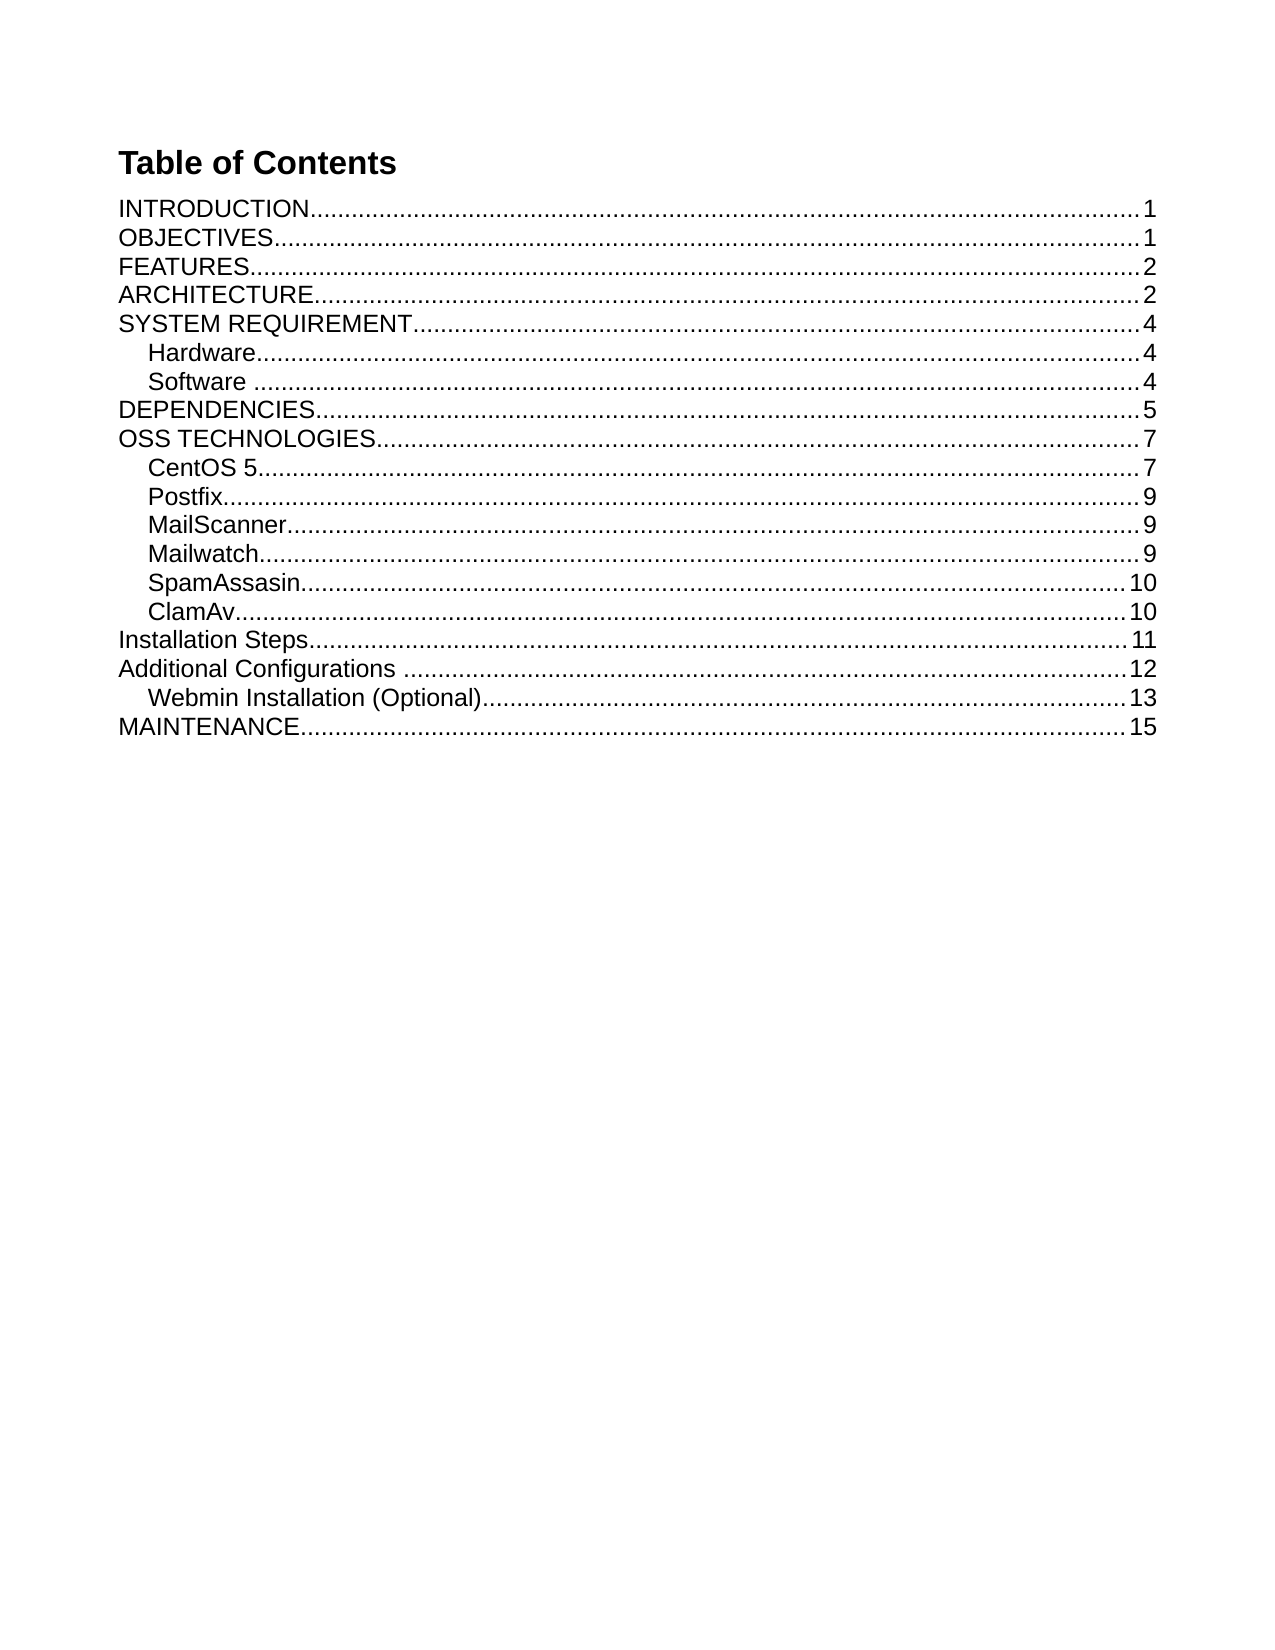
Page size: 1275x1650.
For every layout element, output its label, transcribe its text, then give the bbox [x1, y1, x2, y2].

text Postfix 9 [148, 482, 1157, 510]
text Additional Configurations 12 [118, 654, 1157, 683]
text Software 4 [148, 367, 1157, 395]
text OSS TECHNOLOGIES 7 [118, 424, 1157, 453]
text Installation Steps 11 [118, 625, 1157, 654]
text OBJECTIVES 1 [118, 223, 1157, 252]
subtitle Table of Contents [118, 143, 1157, 182]
text Hardware 4 [148, 338, 1157, 367]
text ClamAv 10 [148, 597, 1157, 625]
text FEATURES 2 [118, 252, 1157, 280]
text SYSTEM REQUIREMENT 4 [118, 309, 1157, 338]
text DEPENDENCIES 5 [118, 395, 1157, 424]
text Webmin Installation (Optional) 13 [148, 683, 1157, 712]
text SpamAssasin 10 [148, 568, 1157, 597]
text ARCHITECTURE 2 [118, 280, 1157, 309]
text MAINTENANCE 15 [118, 712, 1157, 740]
text CentOS 5 7 [148, 453, 1157, 482]
text INTRODUCTION 1 [118, 194, 1157, 223]
text Mailwatch 9 [148, 539, 1157, 568]
text MailScanner 9 [148, 510, 1157, 539]
